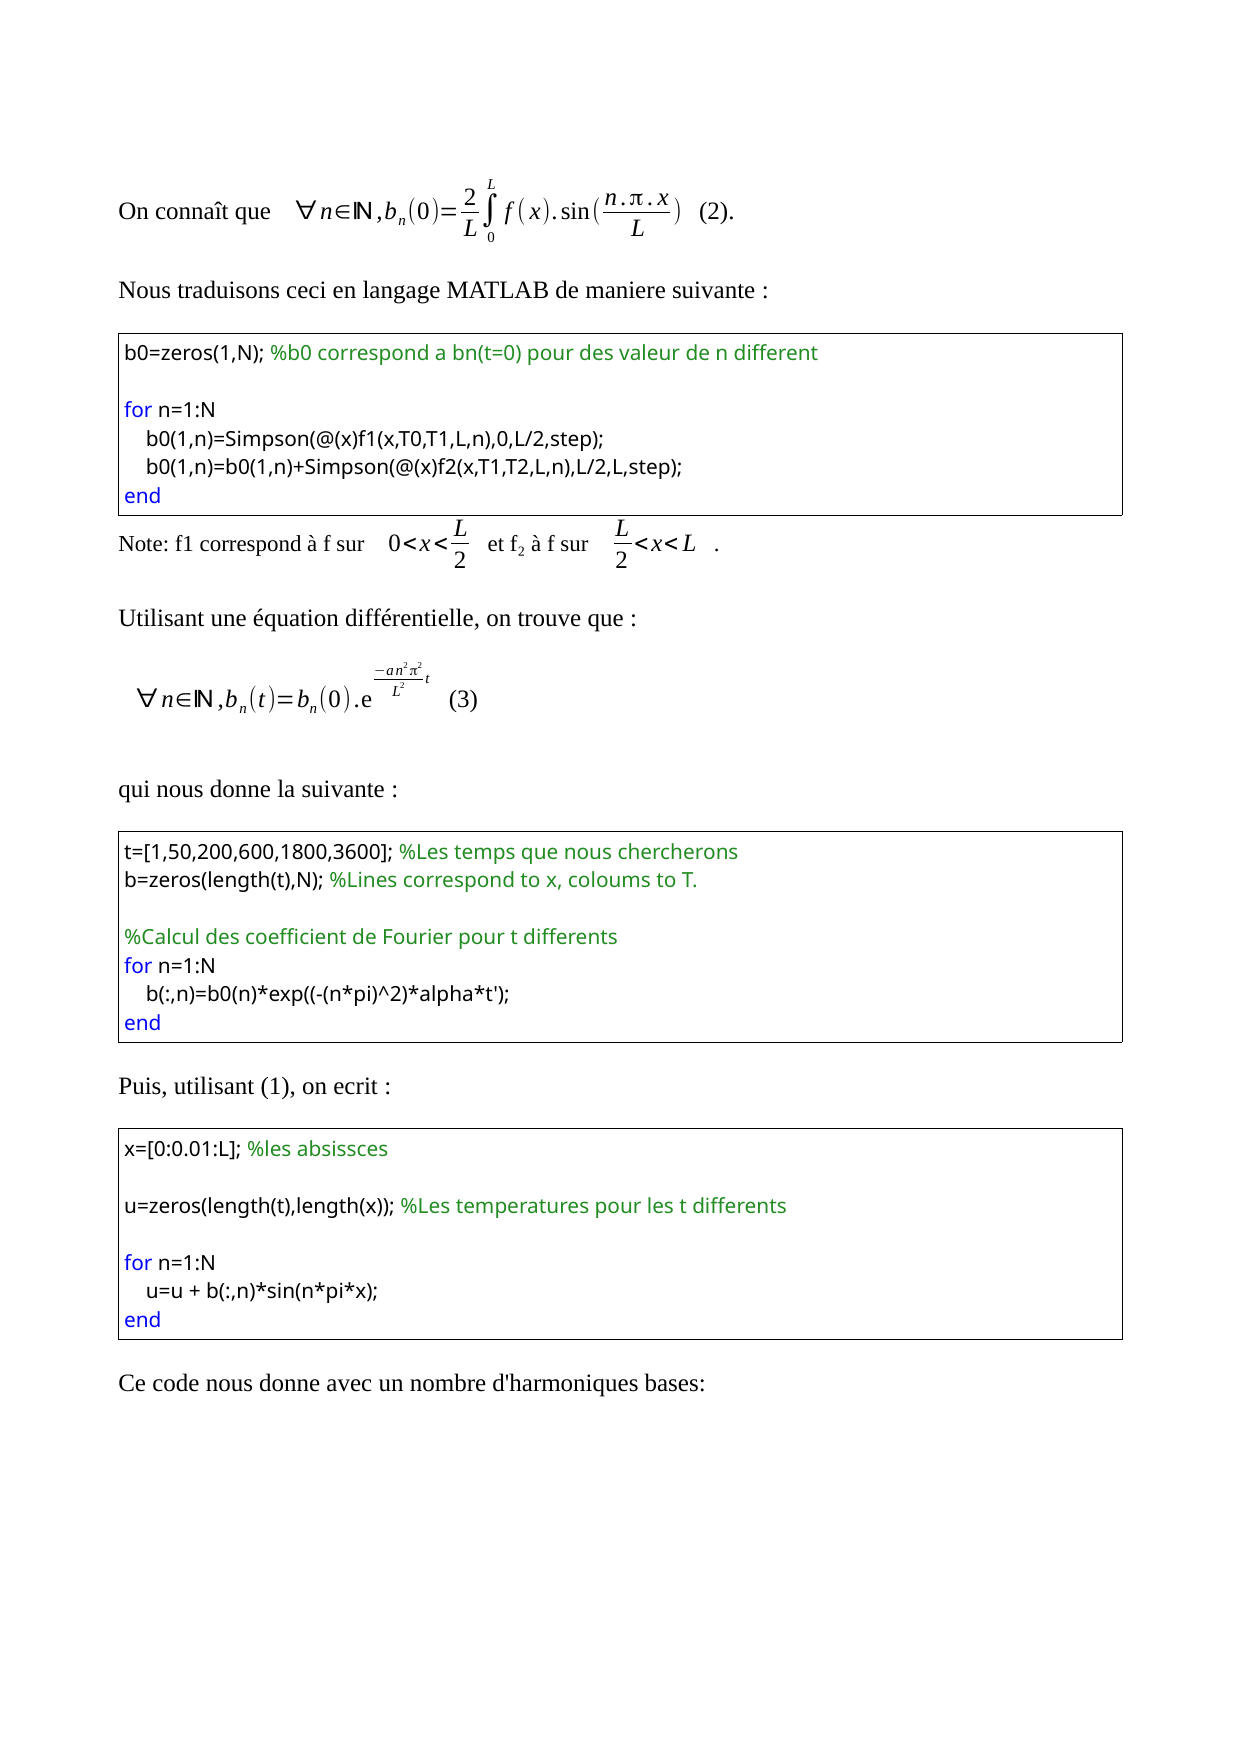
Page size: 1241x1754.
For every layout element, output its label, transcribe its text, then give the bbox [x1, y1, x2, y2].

text (3) [118, 660, 1122, 716]
text Puis, utilisant (1), on ecrit : [118, 1071, 1122, 1099]
text On connaît que (2). [118, 176, 1122, 246]
text Utilisant une équation différentielle, on trouve que : [118, 603, 1122, 631]
table_header x=[0:0.01:L]; %les absissces u=zeros(length(t),length(x)); %Les temperatures pour les t differents for n=1:N u=u + b(:,n)*sin(n*pi*x); end [119, 1129, 1122, 1339]
text Ce code nous donne avec un nombre d'harmoniques bases: [118, 1368, 1122, 1397]
table_header b0=zeros(1,N); %b0 correspond a bn(t=0) pour des valeur de n different for n=1:N b0(1,n)=Simpson(@(x)f1(x,T0,T1,L,n),0,L/2,step); b0(1,n)=b0(1,n)+Simpson(@(x)f2(x,T1,T2,L,n),L/2,L,step); end [119, 334, 1122, 515]
text qui nous donne la suivante : [118, 774, 1122, 803]
text Nous traduisons ceci en langage MATLAB de maniere suivante : [118, 275, 1122, 304]
text Note: f1 correspond à f sur et f₂ à f sur . [118, 516, 1122, 574]
table_header t=[1,50,200,600,1800,3600]; %Les temps que nous chercherons b=zeros(length(t),N); %Lines correspond to x, coloums to T. %Calcul des coefficient de Fourier pour t differents for n=1:N b(:,n)=b0(n)*exp((-(n*pi)^2)*alpha*t'); end [119, 832, 1122, 1042]
